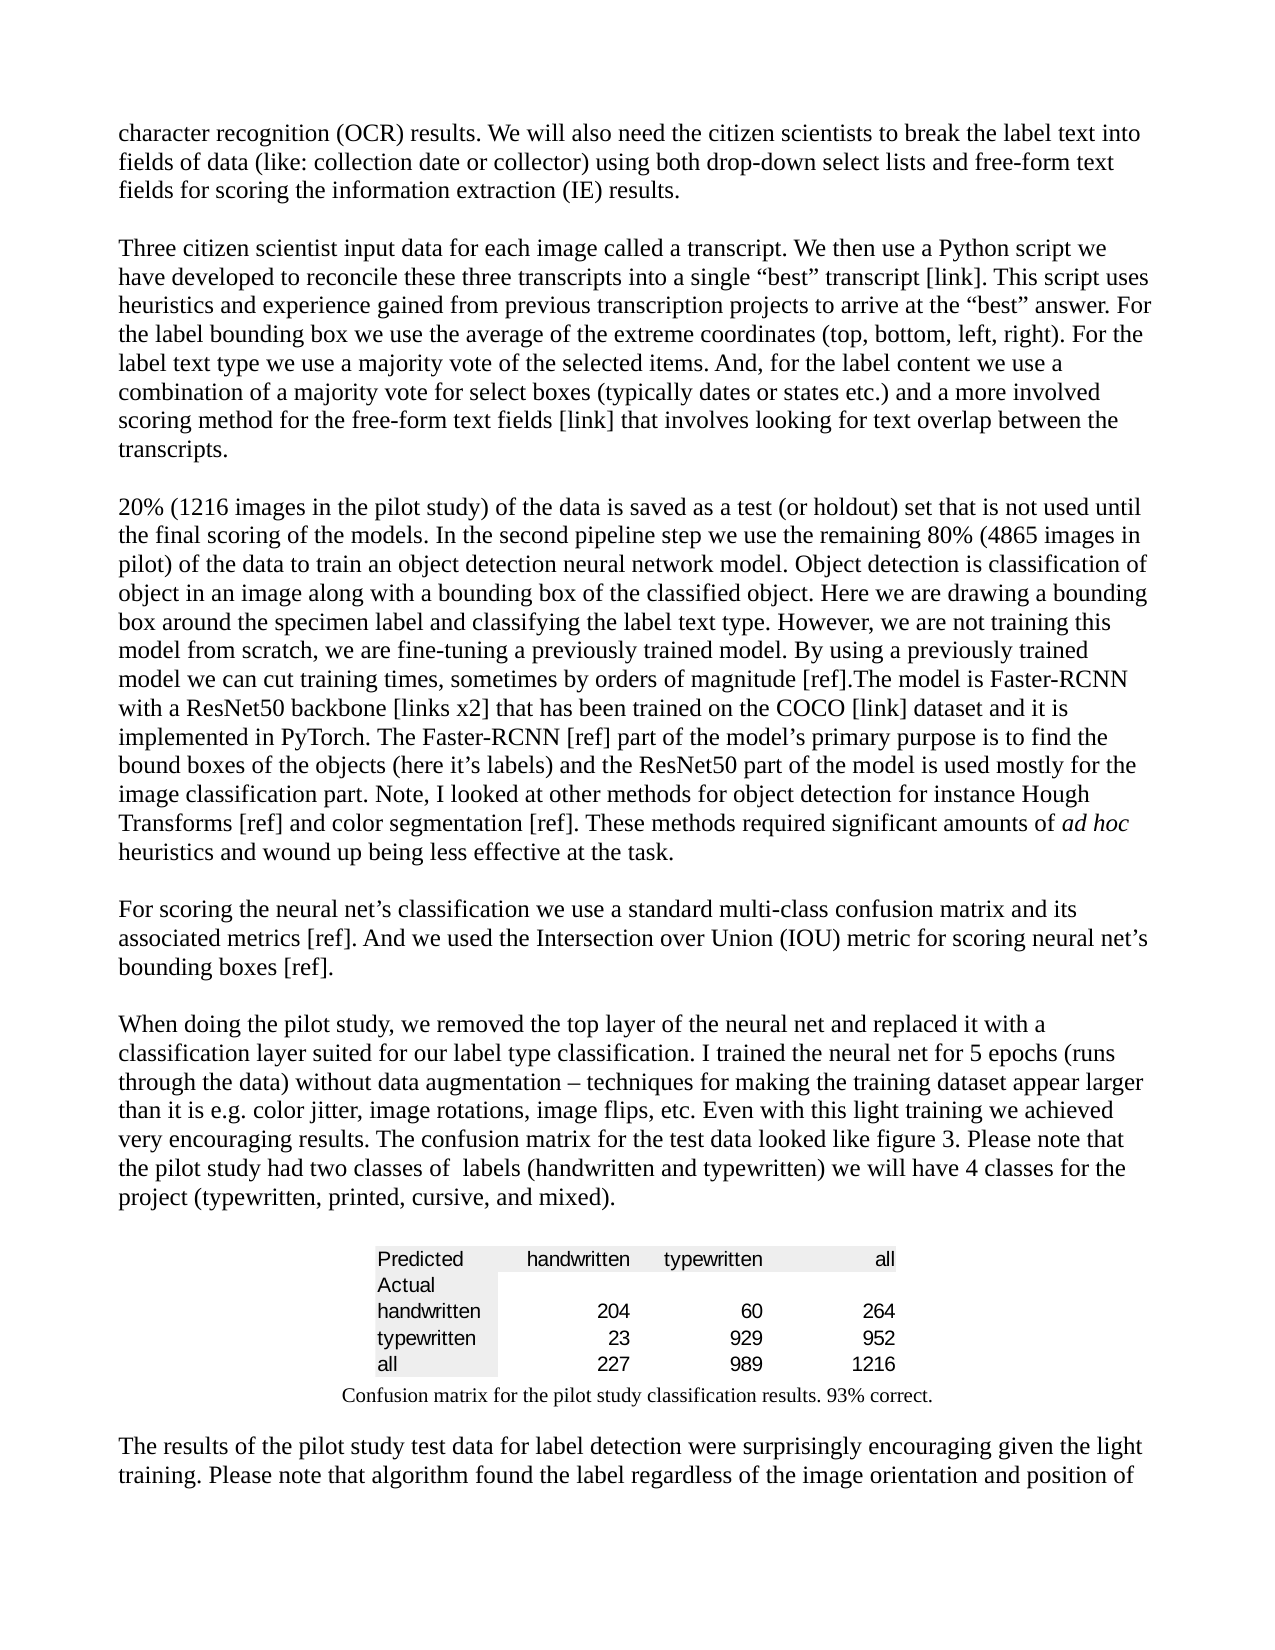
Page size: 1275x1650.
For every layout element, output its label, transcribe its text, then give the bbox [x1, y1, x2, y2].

text Confusion matrix for the pilot study classification results. 93% correct. [118, 1383, 1157, 1407]
text The results of the pilot study test data for label detection were surprisingly encouraging given the light training. Please note that algorithm found the label regardless of the image orientation and position of [118, 1431, 1157, 1489]
text character recognition (OCR) results. We will also need the citizen scientists to break the label text into fields of data (like: collection date or collector) using both drop-down select lists and free-form text fields for scoring the information extraction (IE) results. [118, 118, 1157, 204]
text When doing the pilot study, we removed the top layer of the neural net and replaced it with a classification layer suited for our label type classification. I trained the neural net for 5 epochs (runs through the data) without data augmentation – techniques for making the training dataset appear larger than it is e.g. color jitter, image rotations, image flips, etc. Even with this light training we achieved very encouraging results. The confusion matrix for the test data looked like figure 3. Please note that the pilot study had two classes of labels (handwritten and typewritten) we will have 4 classes for the project (typewritten, printed, cursive, and mixed). [118, 1009, 1157, 1211]
text 20% (1216 images in the pilot study) of the data is saved as a test (or holdout) set that is not used until the final scoring of the models. In the second pipeline step we use the remaining 80% (4865 images in pilot) of the data to train an object detection neural network model. Object detection is classification of object in an image along with a bounding box of the classified object. Here we are drawing a bounding box around the specimen label and classifying the label text type. However, we are not training this model from scratch, we are fine-tuning a previously trained model. By using a previously trained model we can cut training times, sometimes by orders of magnitude [ref].The model is Faster-RCNN with a ResNet50 backbone [links x2] that has been trained on the COCO [link] dataset and it is implemented in PyTorch. The Faster-RCNN [ref] part of the model’s primary purpose is to find the bound boxes of the objects (here it’s labels) and the ResNet50 part of the model is used mostly for the image classification part. Note, I looked at other methods for object detection for instance Hough Transforms [ref] and color segmentation [ref]. These methods required significant amounts of ad hoc heuristics and wound up being less effective at the task. [118, 492, 1157, 866]
text Three citizen scientist input data for each image called a transcript. We then use a Python script we have developed to reconcile these three transcripts into a single “best” transcript [link]. This script uses heuristics and experience gained from previous transcription projects to arrive at the “best” answer. For the label bounding box we use the average of the extreme coordinates (top, bottom, left, right). For the label text type we use a majority vote of the selected items. And, for the label content we use a combination of a majority vote for select boxes (typically dates or states etc.) and a more involved scoring method for the free-form text fields [link] that involves looking for text overlap between the transcripts. [118, 233, 1157, 463]
text For scoring the neural net’s classification we use a standard multi-class confusion matrix and its associated metrics [ref]. And we used the Intersection over Union (IOU) metric for scoring neural net’s bounding boxes [ref]. [118, 894, 1157, 981]
